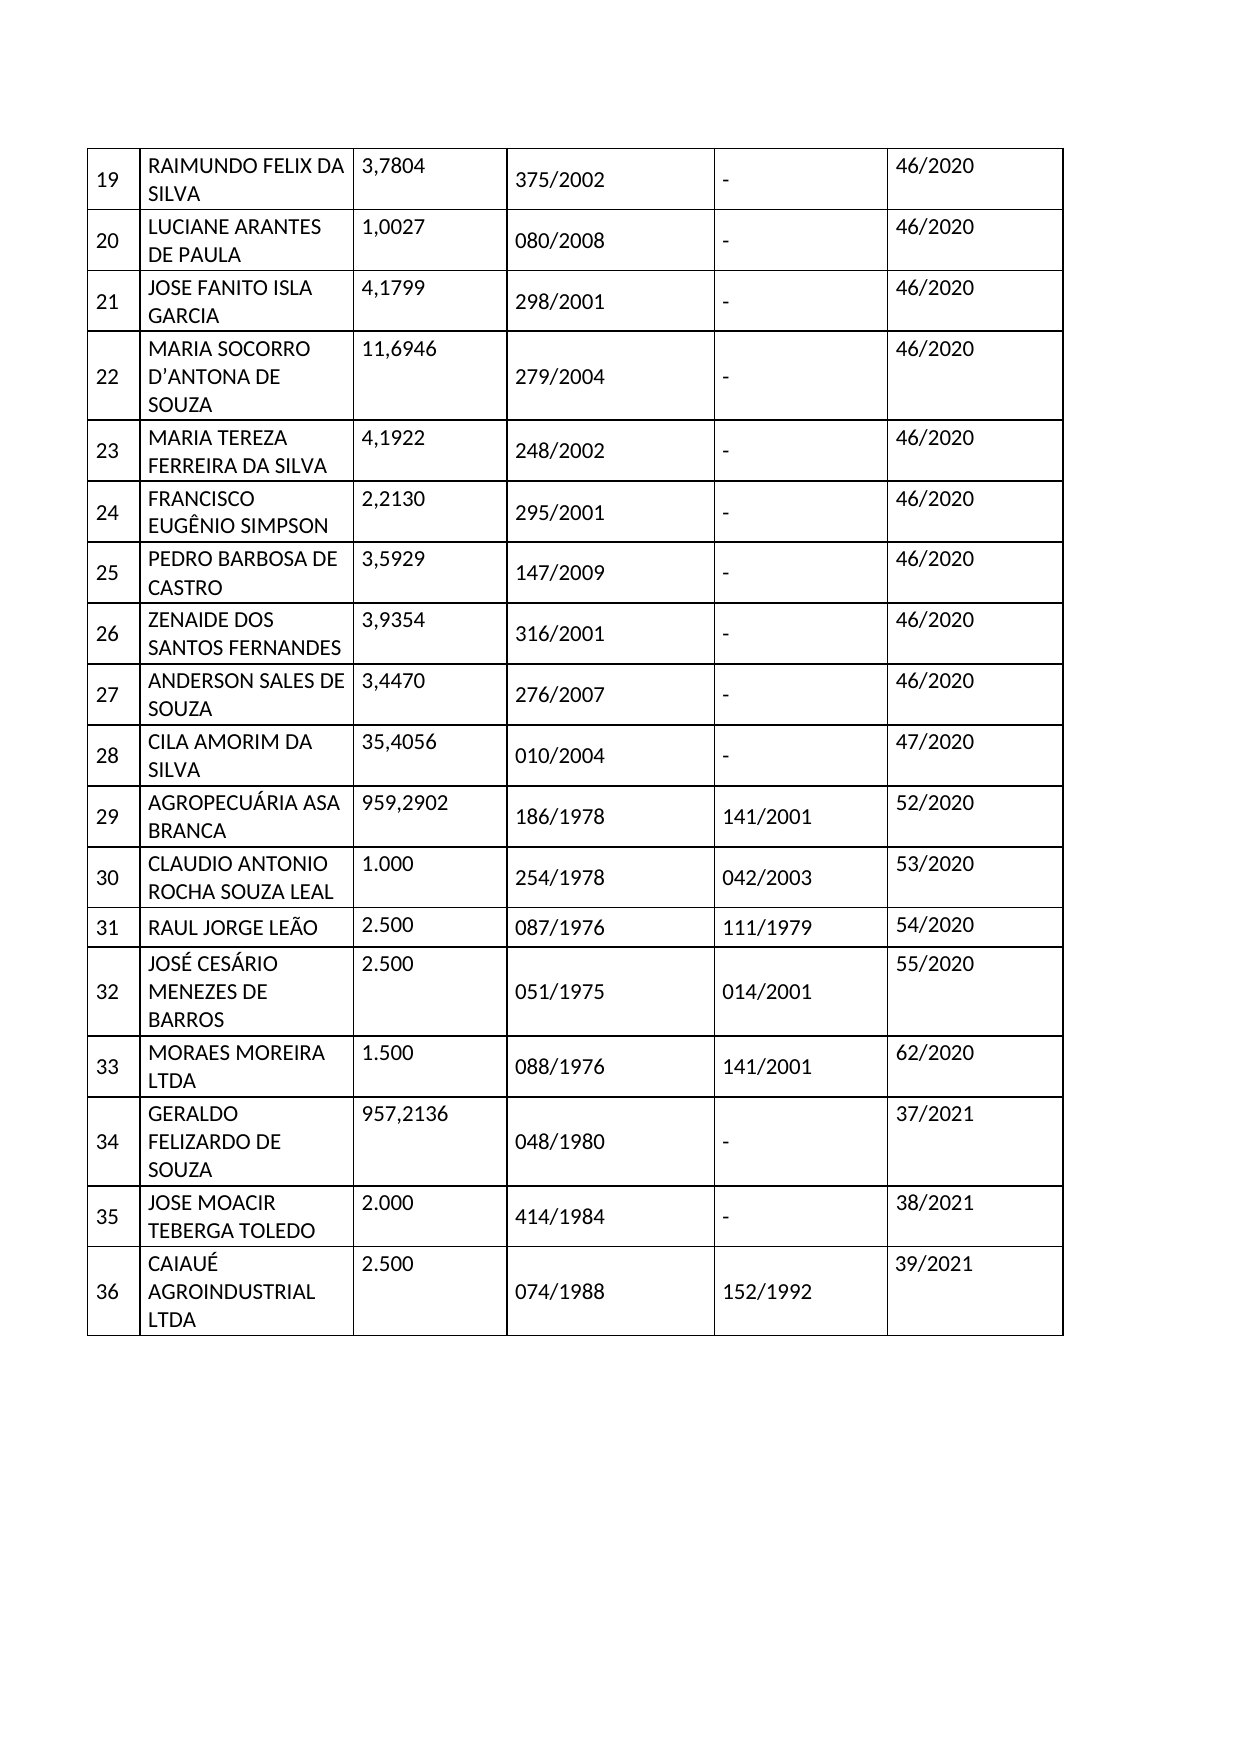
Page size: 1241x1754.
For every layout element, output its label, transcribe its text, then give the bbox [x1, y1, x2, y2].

table_cell 3,7804 [354, 149, 506, 208]
table_cell RAUL JORGE LEÃO [141, 908, 353, 946]
table_cell - [715, 149, 887, 208]
table_cell 152/1992 [715, 1247, 887, 1335]
table_cell 52/2020 [888, 787, 1062, 846]
table_cell ANDERSON SALES DE SOUZA [141, 665, 353, 724]
table_cell 3,5929 [354, 543, 506, 602]
table_cell 3,9354 [354, 604, 506, 663]
table_cell 47/2020 [888, 726, 1062, 785]
table_cell 375/2002 [508, 149, 714, 208]
table_cell - [715, 271, 887, 330]
table_cell 414/1984 [508, 1187, 714, 1246]
table_cell 1.500 [354, 1037, 506, 1096]
table_cell 46/2020 [888, 543, 1062, 602]
table_cell 54/2020 [888, 908, 1062, 946]
table_cell - [715, 210, 887, 269]
table_cell 087/1976 [508, 908, 714, 946]
table_cell - [715, 482, 887, 541]
table_cell 141/2001 [715, 1037, 887, 1096]
table_cell 2.000 [354, 1187, 506, 1246]
table_cell 26 [88, 604, 139, 663]
table_cell 34 [88, 1098, 139, 1185]
table_cell JOSE MOACIR TEBERGA TOLEDO [141, 1187, 353, 1246]
table_cell 46/2020 [888, 665, 1062, 724]
table_cell 276/2007 [508, 665, 714, 724]
table_cell 30 [88, 848, 139, 907]
table_cell 248/2002 [508, 421, 714, 480]
table_cell ZENAIDE DOS SANTOS FERNANDES [141, 604, 353, 663]
table_cell 46/2020 [888, 482, 1062, 541]
table_cell 074/1988 [508, 1247, 714, 1335]
table_cell 22 [88, 332, 139, 419]
table_cell - [715, 665, 887, 724]
table_cell 2,2130 [354, 482, 506, 541]
table_cell 62/2020 [888, 1037, 1062, 1096]
table_cell CLAUDIO ANTONIO ROCHA SOUZA LEAL [141, 848, 353, 907]
table_cell 33 [88, 1037, 139, 1096]
table_cell 46/2020 [888, 421, 1062, 480]
table_cell 2.500 [354, 948, 506, 1035]
table_cell 36 [88, 1247, 139, 1335]
table_cell 29 [88, 787, 139, 846]
table_cell RAIMUNDO FELIX DA SILVA [141, 149, 353, 208]
table_cell - [715, 1098, 887, 1185]
table_cell 295/2001 [508, 482, 714, 541]
table_cell PEDRO BARBOSA DE CASTRO [141, 543, 353, 602]
table_cell 1.000 [354, 848, 506, 907]
table_cell - [715, 421, 887, 480]
table_cell 010/2004 [508, 726, 714, 785]
table_cell 46/2020 [888, 149, 1062, 208]
table_cell 957,2136 [354, 1098, 506, 1185]
table_cell 3,4470 [354, 665, 506, 724]
table_cell 088/1976 [508, 1037, 714, 1096]
table_cell 21 [88, 271, 139, 330]
table_cell 279/2004 [508, 332, 714, 419]
table_cell 38/2021 [888, 1187, 1062, 1246]
table_cell 186/1978 [508, 787, 714, 846]
table_cell 46/2020 [888, 271, 1062, 330]
table_cell GERALDO FELIZARDO DE SOUZA [141, 1098, 353, 1185]
table_cell JOSÉ CESÁRIO MENEZES DE BARROS [141, 948, 353, 1035]
table_cell 014/2001 [715, 948, 887, 1035]
table_cell 20 [88, 210, 139, 269]
table_cell 11,6946 [354, 332, 506, 419]
table_cell 35 [88, 1187, 139, 1246]
table_cell 111/1979 [715, 908, 887, 946]
table_cell - [715, 1187, 887, 1246]
table_cell 959,2902 [354, 787, 506, 846]
table_cell 32 [88, 948, 139, 1035]
table_cell FRANCISCO EUGÊNIO SIMPSON [141, 482, 353, 541]
table_cell 147/2009 [508, 543, 714, 602]
table_cell MARIA TEREZA FERREIRA DA SILVA [141, 421, 353, 480]
table_cell 2.500 [354, 1247, 506, 1335]
table_cell 35,4056 [354, 726, 506, 785]
table_cell 55/2020 [888, 948, 1062, 1035]
table_cell 254/1978 [508, 848, 714, 907]
table_cell 53/2020 [888, 848, 1062, 907]
table_cell - [715, 332, 887, 419]
table_cell 31 [88, 908, 139, 946]
table_cell 2.500 [354, 908, 506, 946]
table_cell - [715, 543, 887, 602]
table_cell 048/1980 [508, 1098, 714, 1185]
table_cell CAIAUÉ AGROINDUSTRIAL LTDA [141, 1247, 353, 1335]
table_cell 27 [88, 665, 139, 724]
table_cell 141/2001 [715, 787, 887, 846]
table_cell 25 [88, 543, 139, 602]
table_cell LUCIANE ARANTES DE PAULA [141, 210, 353, 269]
table_cell 24 [88, 482, 139, 541]
table_cell MORAES MOREIRA LTDA [141, 1037, 353, 1096]
table_cell MARIA SOCORRO D’ANTONA DE SOUZA [141, 332, 353, 419]
table_cell - [715, 726, 887, 785]
table_cell 19 [88, 149, 139, 208]
table_cell 46/2020 [888, 210, 1062, 269]
table_cell 28 [88, 726, 139, 785]
table_cell 316/2001 [508, 604, 714, 663]
table_cell 042/2003 [715, 848, 887, 907]
table_cell CILA AMORIM DA SILVA [141, 726, 353, 785]
table_cell 298/2001 [508, 271, 714, 330]
table_cell 23 [88, 421, 139, 480]
table_cell AGROPECUÁRIA ASA BRANCA [141, 787, 353, 846]
table_cell 4,1799 [354, 271, 506, 330]
table_cell 46/2020 [888, 604, 1062, 663]
table_cell 46/2020 [888, 332, 1062, 419]
table_cell 051/1975 [508, 948, 714, 1035]
table_cell JOSE FANITO ISLA GARCIA [141, 271, 353, 330]
table_cell 1,0027 [354, 210, 506, 269]
table_cell 37/2021 [888, 1098, 1062, 1185]
table_cell 39/2021 [888, 1247, 1062, 1335]
table_cell - [715, 604, 887, 663]
table_cell 080/2008 [508, 210, 714, 269]
table_cell 4,1922 [354, 421, 506, 480]
